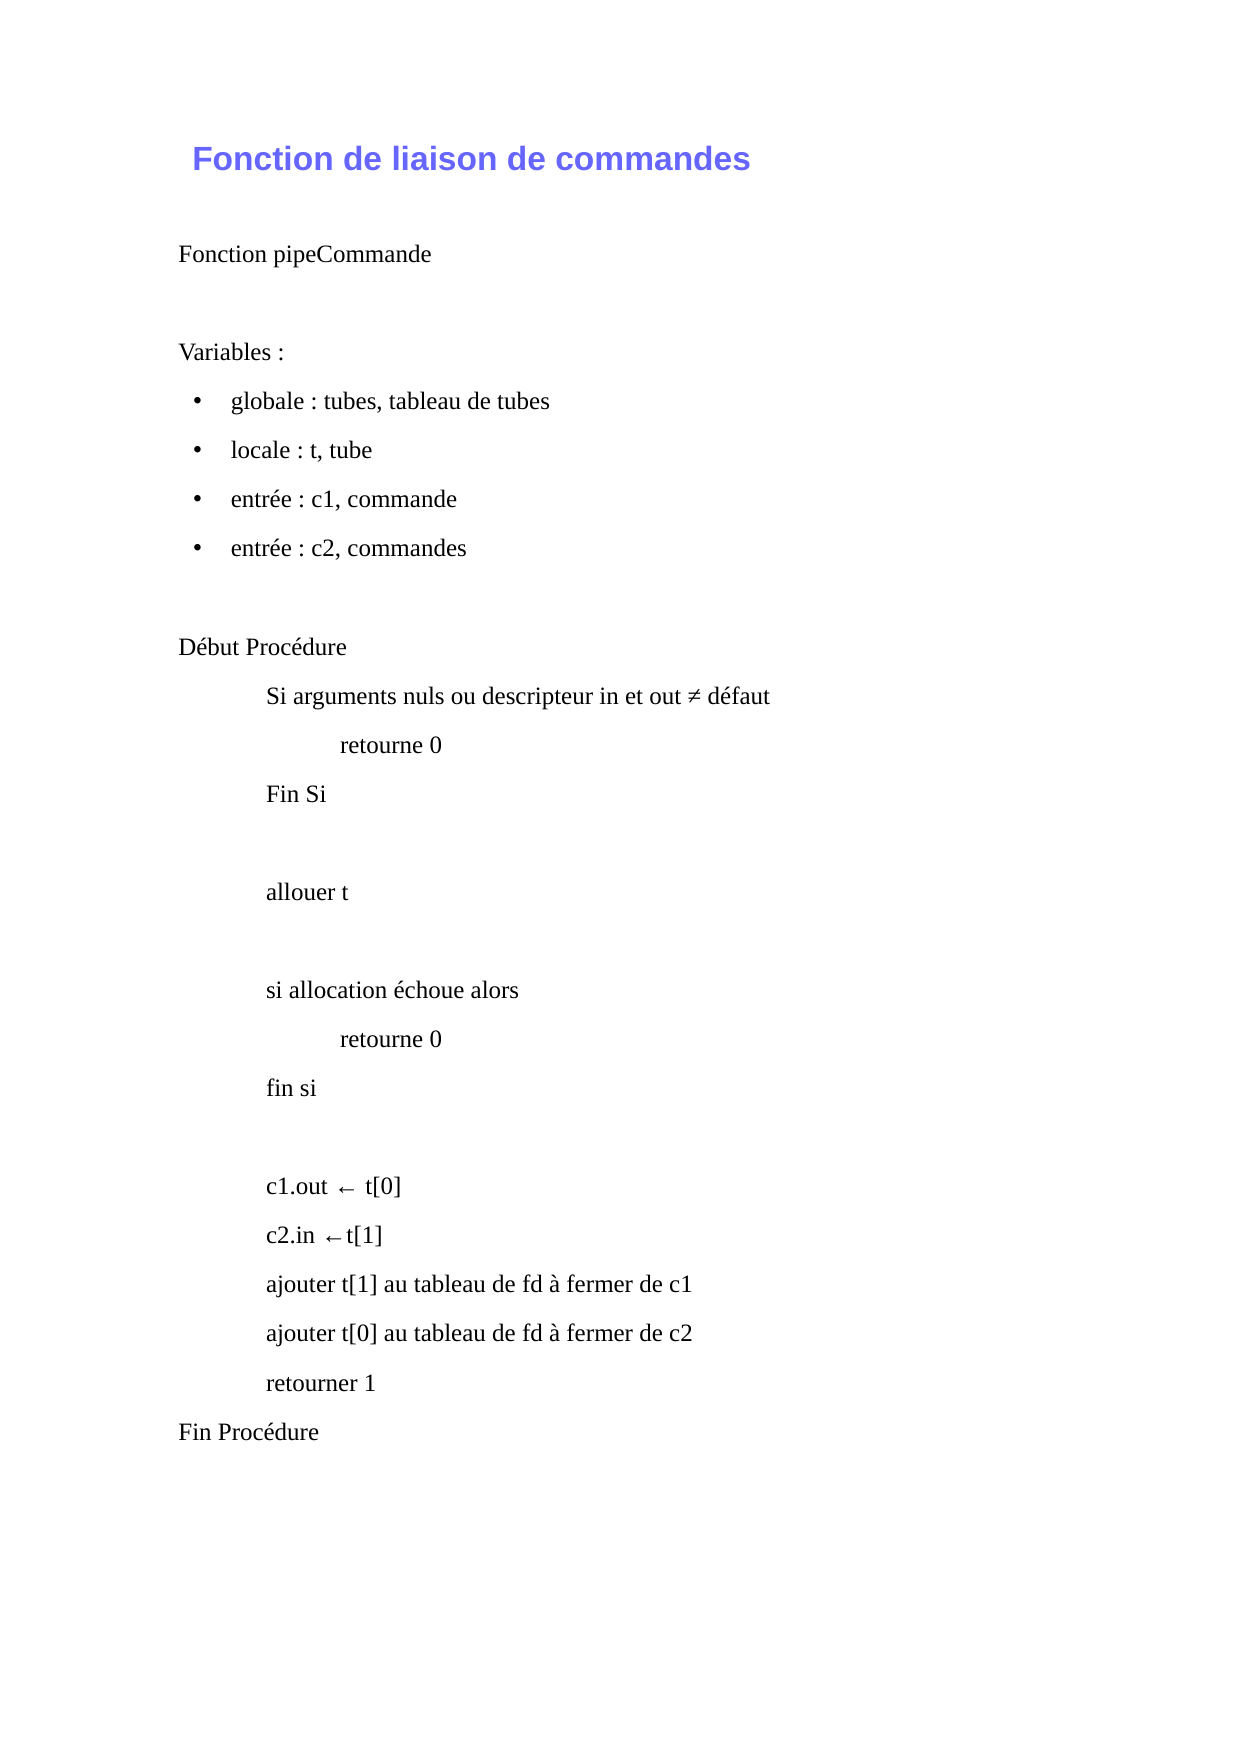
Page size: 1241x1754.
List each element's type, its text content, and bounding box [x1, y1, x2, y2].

text retourne 0 [118, 730, 1122, 758]
text c1.out ← t[0] [118, 1171, 1122, 1200]
subtitle Fonction de liaison de commandes [118, 139, 1122, 178]
text ajouter t[0] au tableau de fd à fermer de c2 [118, 1318, 1122, 1347]
text retourne 0 [118, 1024, 1122, 1053]
text Si arguments nuls ou descripteur in et out ≠ défaut [118, 681, 1122, 709]
list entrée : c1, commande [193, 484, 1122, 513]
text si allocation échoue alors [118, 975, 1122, 1004]
text allouer t [118, 877, 1122, 906]
text ajouter t[1] au tableau de fd à fermer de c1 [118, 1269, 1122, 1298]
list locale : t, tube [193, 435, 1122, 464]
text retourner 1 [118, 1368, 1122, 1396]
list globale : tubes, tableau de tubes [193, 386, 1122, 415]
text Fin Procédure [118, 1417, 1122, 1445]
text Variables : [118, 337, 1122, 366]
text c2.in ←t[1] [118, 1220, 1122, 1249]
list entrée : c2, commandes [193, 533, 1122, 562]
text Fin Si [118, 779, 1122, 808]
text fin si [118, 1073, 1122, 1102]
text Début Procédure [118, 632, 1122, 660]
text Fonction pipeCommande [118, 239, 1122, 268]
